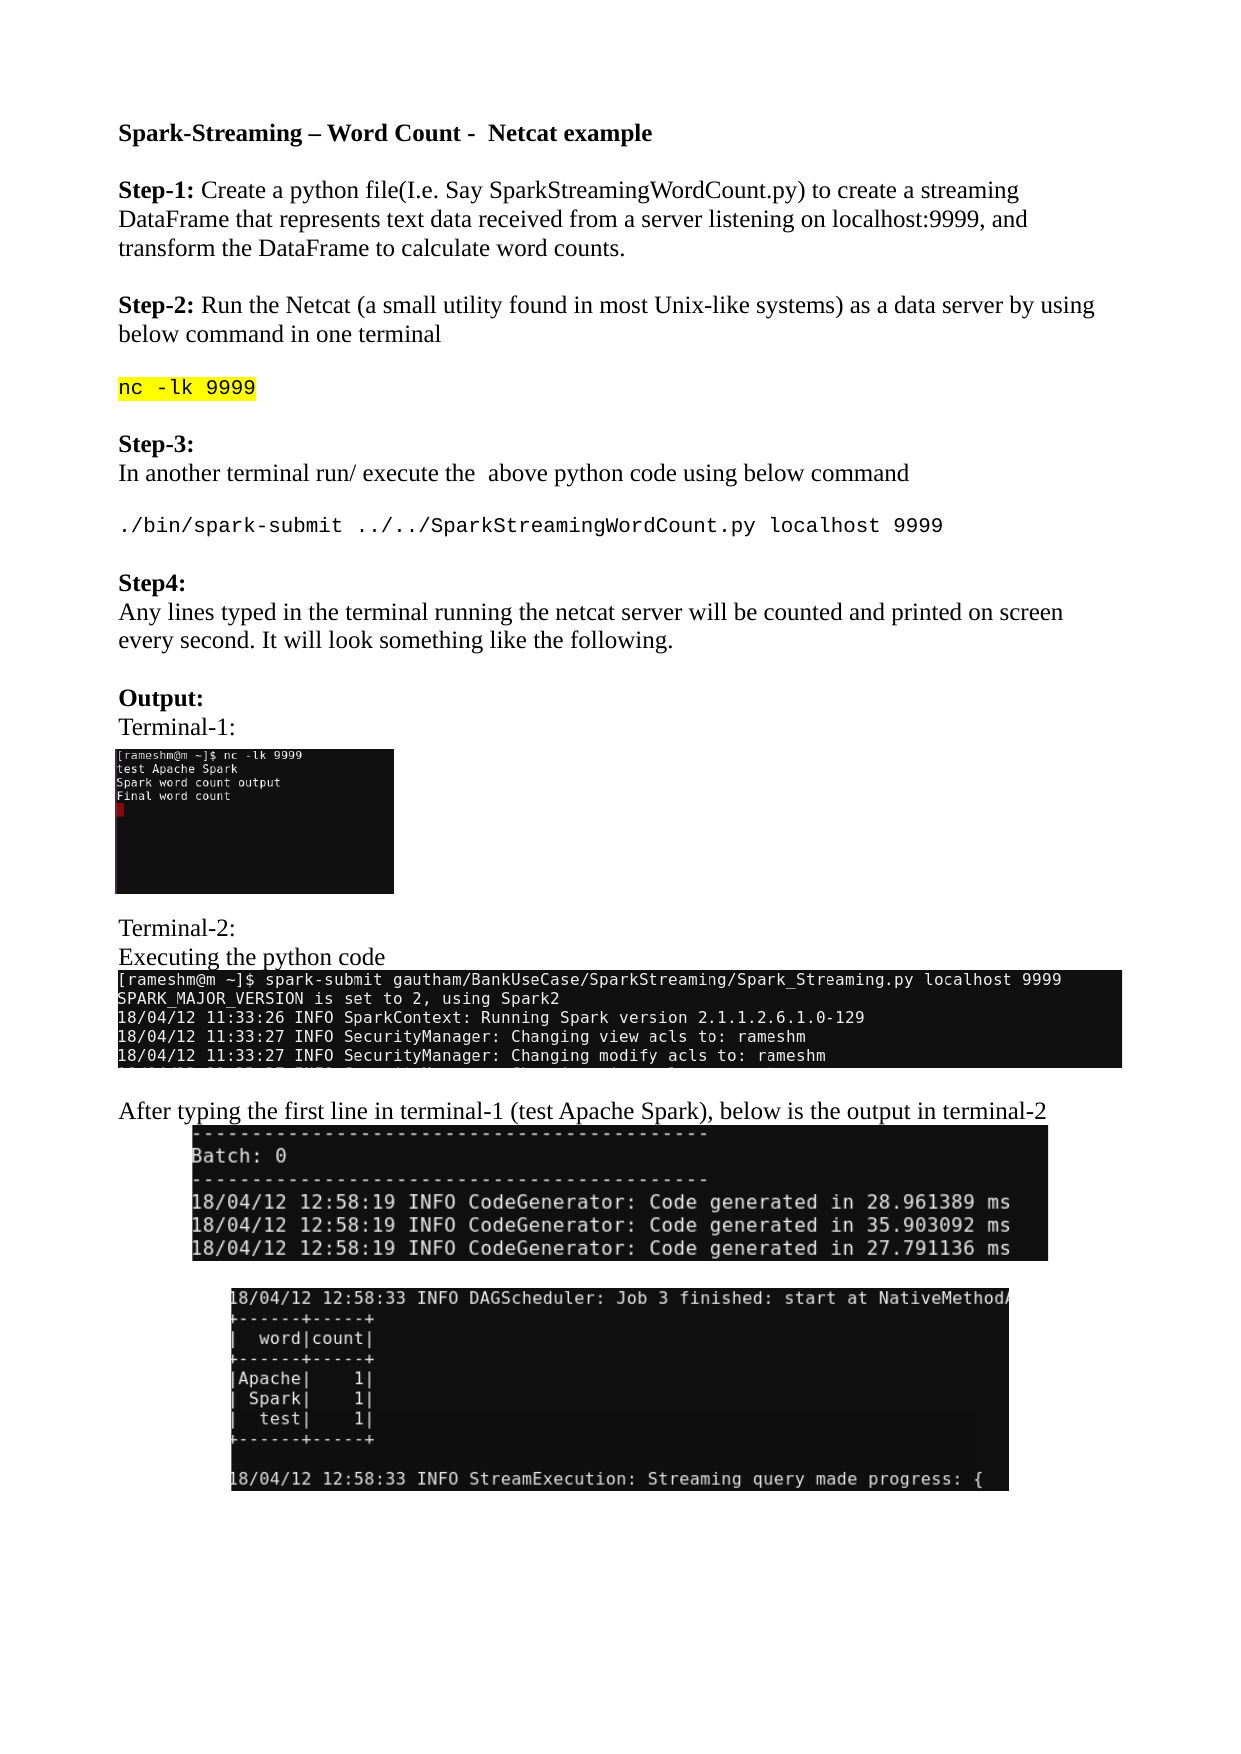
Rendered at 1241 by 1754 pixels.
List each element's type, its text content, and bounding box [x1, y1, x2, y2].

text Step-1: Create a python file(I.e. Say SparkStreamingWordCount.py) to create a streaming DataFrame that represents text data received from a server listening on localhost:9999, and transform the DataFrame to calculate word counts. [118, 176, 1122, 262]
text Terminal-1: [118, 712, 1122, 740]
picture [192, 1125, 1049, 1261]
text Step4: [118, 568, 1122, 597]
text Spark-Streaming – Word Count - Netcat example [118, 118, 1122, 147]
text ./bin/spark-submit ../../SparkStreamingWordCount.py localhost 9999 [118, 516, 1122, 539]
text Step-3: [118, 429, 1122, 458]
text Output: [118, 683, 1122, 712]
picture [115, 749, 394, 894]
picture [118, 970, 1123, 1068]
text In another terminal run/ execute the above python code using below command [118, 458, 1122, 487]
text nc -lk 9999 [118, 377, 1122, 401]
text After typing the first line in terminal-1 (test Apache Spark), below is the output in terminal-2 [118, 1096, 1122, 1125]
text Step-2: Run the Netcat (a small utility found in most Unix-like systems) as a data server by using below command in one terminal [118, 291, 1122, 348]
picture [231, 1288, 1009, 1491]
text Terminal-2: [118, 913, 1122, 942]
text Executing the python code [118, 942, 1122, 970]
text Any lines typed in the terminal running the netcat server will be counted and printed on screen every second. It will look something like the following. [118, 597, 1122, 654]
